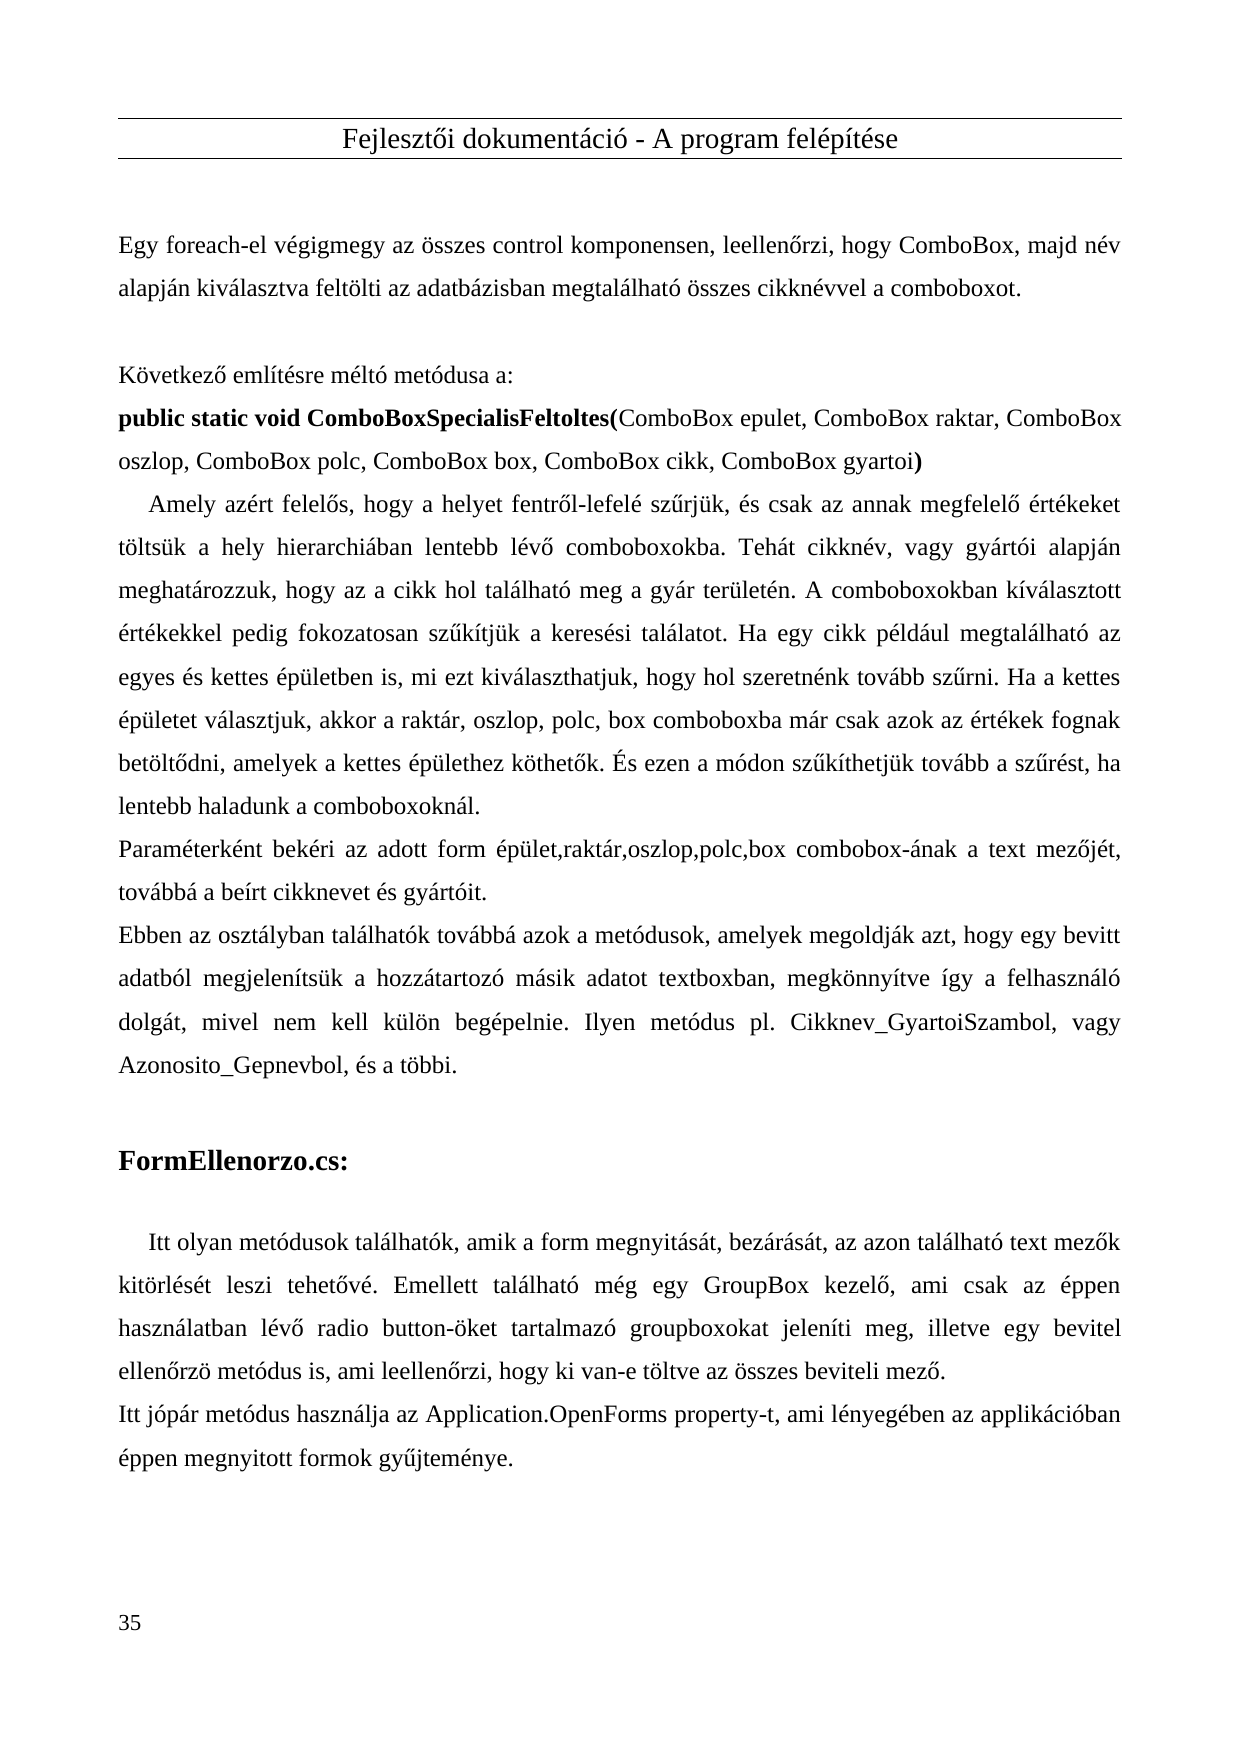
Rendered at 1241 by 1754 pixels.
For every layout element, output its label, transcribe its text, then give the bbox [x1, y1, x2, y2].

text Amely azért felelős, hogy a helyet fentről-lefelé szűrjük, és csak az annak megfelelő értékeket töltsük a hely hierarchiában lentebb lévő comboboxokba. Tehát cikknév, vagy gyártói alapján meghatározzuk, hogy az a cikk hol található meg a gyár területén. A comboboxokban kíválasztott értékekkel pedig fokozatosan szűkítjük a keresési találatot. Ha egy cikk például megtalálható az egyes és kettes épületben is, mi ezt kiválaszthatjuk, hogy hol szeretnénk tovább szűrni. Ha a kettes épületet választjuk, akkor a raktár, oszlop, polc, box comboboxba már csak azok az értékek fognak betöltődni, amelyek a kettes épülethez köthetők. És ezen a módon szűkíthetjük tovább a szűrést, ha lentebb haladunk a comboboxoknál. [118, 489, 1122, 820]
text Paraméterként bekéri az adott form épület,raktár,oszlop,polc,box combobox-ának a text mezőjét, továbbá a beírt cikknevet és gyártóit. [118, 834, 1122, 906]
text FormEllenorzo.cs: [118, 1143, 1122, 1177]
text Egy foreach-el végigmegy az összes control komponensen, leellenőrzi, hogy ComboBox, majd név alapján kiválasztva feltölti az adatbázisban megtalálható összes cikknévvel a comboboxot. [118, 230, 1122, 302]
text Itt jópár metódus használja az Application.OpenForms property-t, ami lényegében az applikációban éppen megnyitott formok gyűjteménye. [118, 1399, 1122, 1471]
text public static void ComboBoxSpecialisFeltoltes(ComboBox epulet, ComboBox raktar, ComboBox oszlop, ComboBox polc, ComboBox box, ComboBox cikk, ComboBox gyartoi) [118, 403, 1122, 475]
text Ebben az osztályban találhatók továbbá azok a metódusok, amelyek megoldják azt, hogy egy bevitt adatból megjelenítsük a hozzátartozó másik adatot textboxban, megkönnyítve így a felhasználó dolgát, mivel nem kell külön begépelnie. Ilyen metódus pl. Cikknev_GyartoiSzambol, vagy Azonosito_Gepnevbol, és a többi. [118, 920, 1122, 1078]
text Itt olyan metódusok találhatók, amik a form megnyitását, bezárását, az azon található text mezők kitörlését leszi tehetővé. Emellett található még egy GroupBox kezelő, ami csak az éppen használatban lévő radio button-öket tartalmazó groupboxokat jeleníti meg, illetve egy bevitel ellenőrzö metódus is, ami leellenőrzi, hogy ki van-e töltve az összes beviteli mező. [118, 1227, 1122, 1385]
text Következő említésre méltó metódusa a: [118, 360, 1122, 388]
